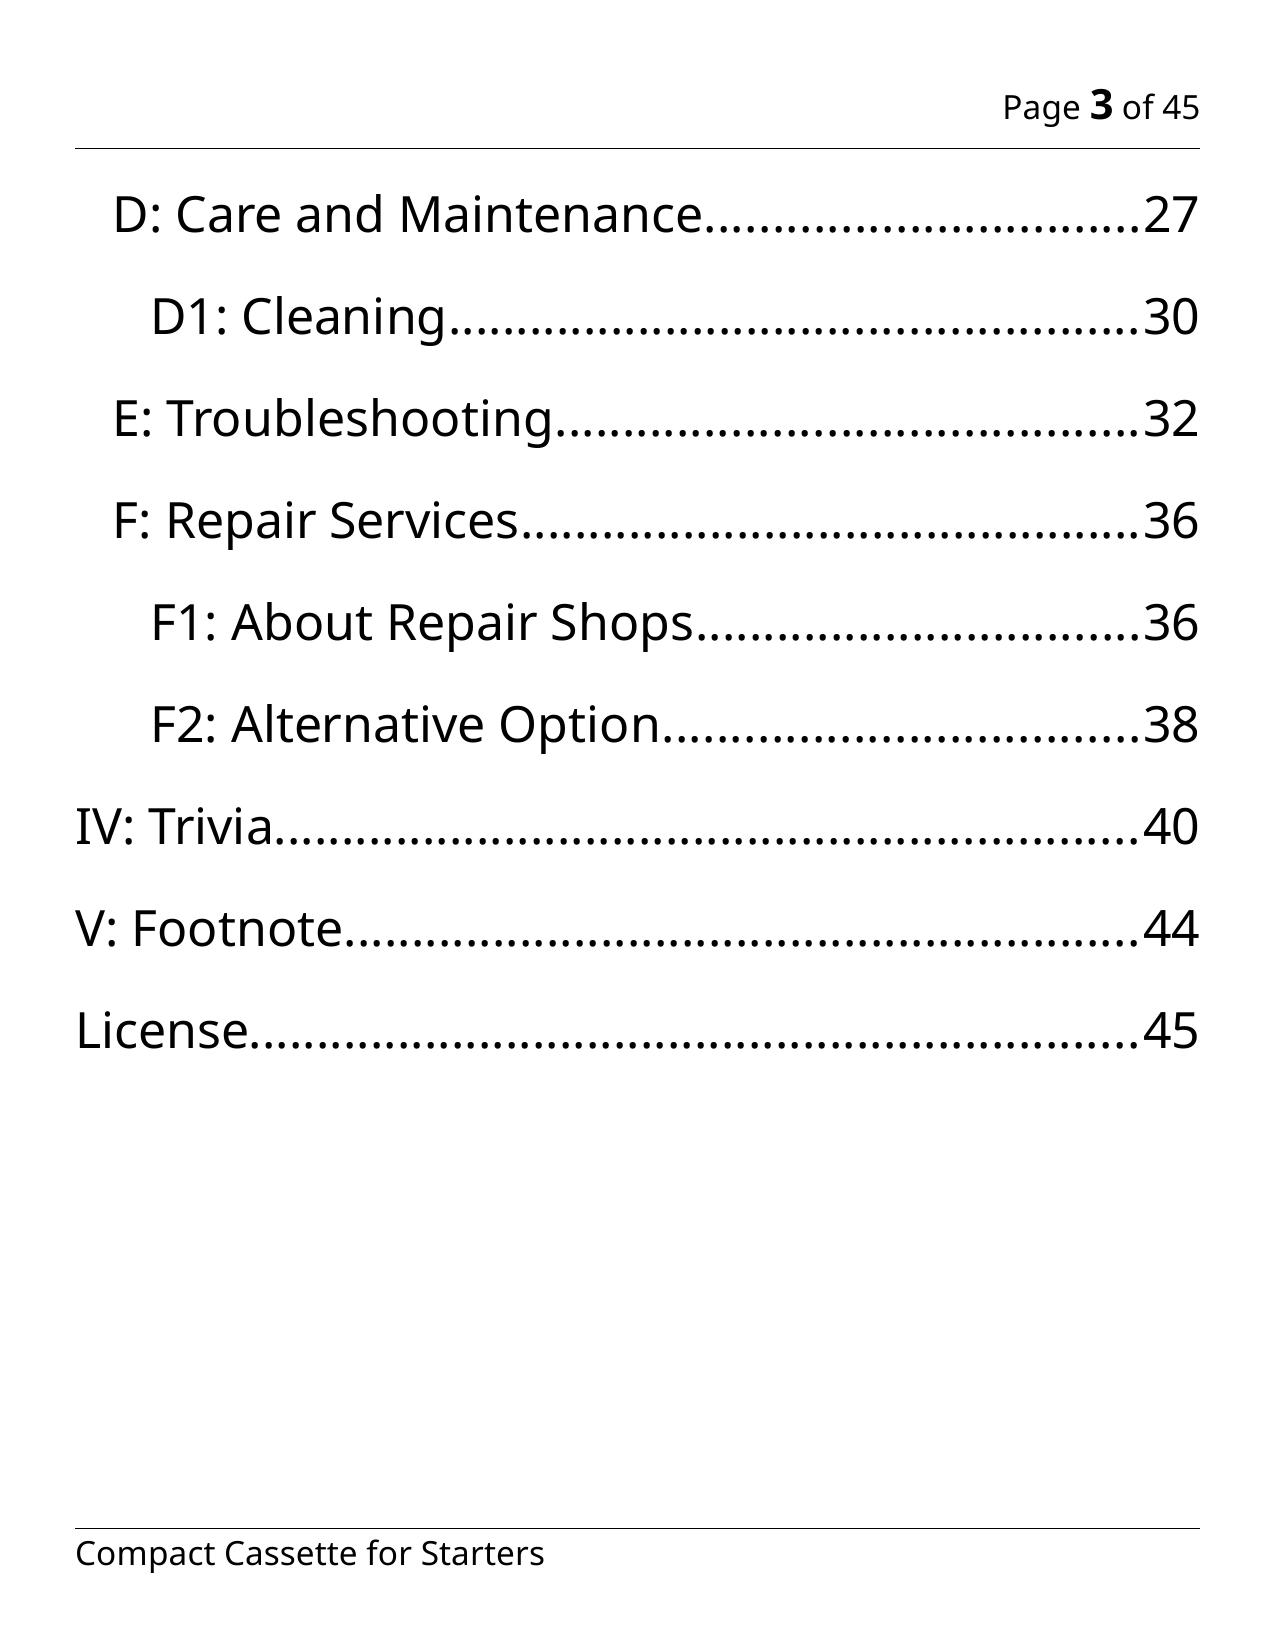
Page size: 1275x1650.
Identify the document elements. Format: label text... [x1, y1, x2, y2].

text License 45 [75, 995, 1200, 1063]
text F2: Alternative Option 38 [150, 689, 1200, 757]
text D: Care and Maintenance 27 [112, 179, 1200, 247]
text F1: About Repair Shops 36 [150, 587, 1200, 655]
text V: Footnote 44 [75, 893, 1200, 961]
text D1: Cleaning 30 [150, 281, 1200, 349]
text E: Troubleshooting 32 [112, 383, 1200, 451]
text F: Repair Services 36 [112, 485, 1200, 553]
text IV: Trivia 40 [75, 791, 1200, 859]
